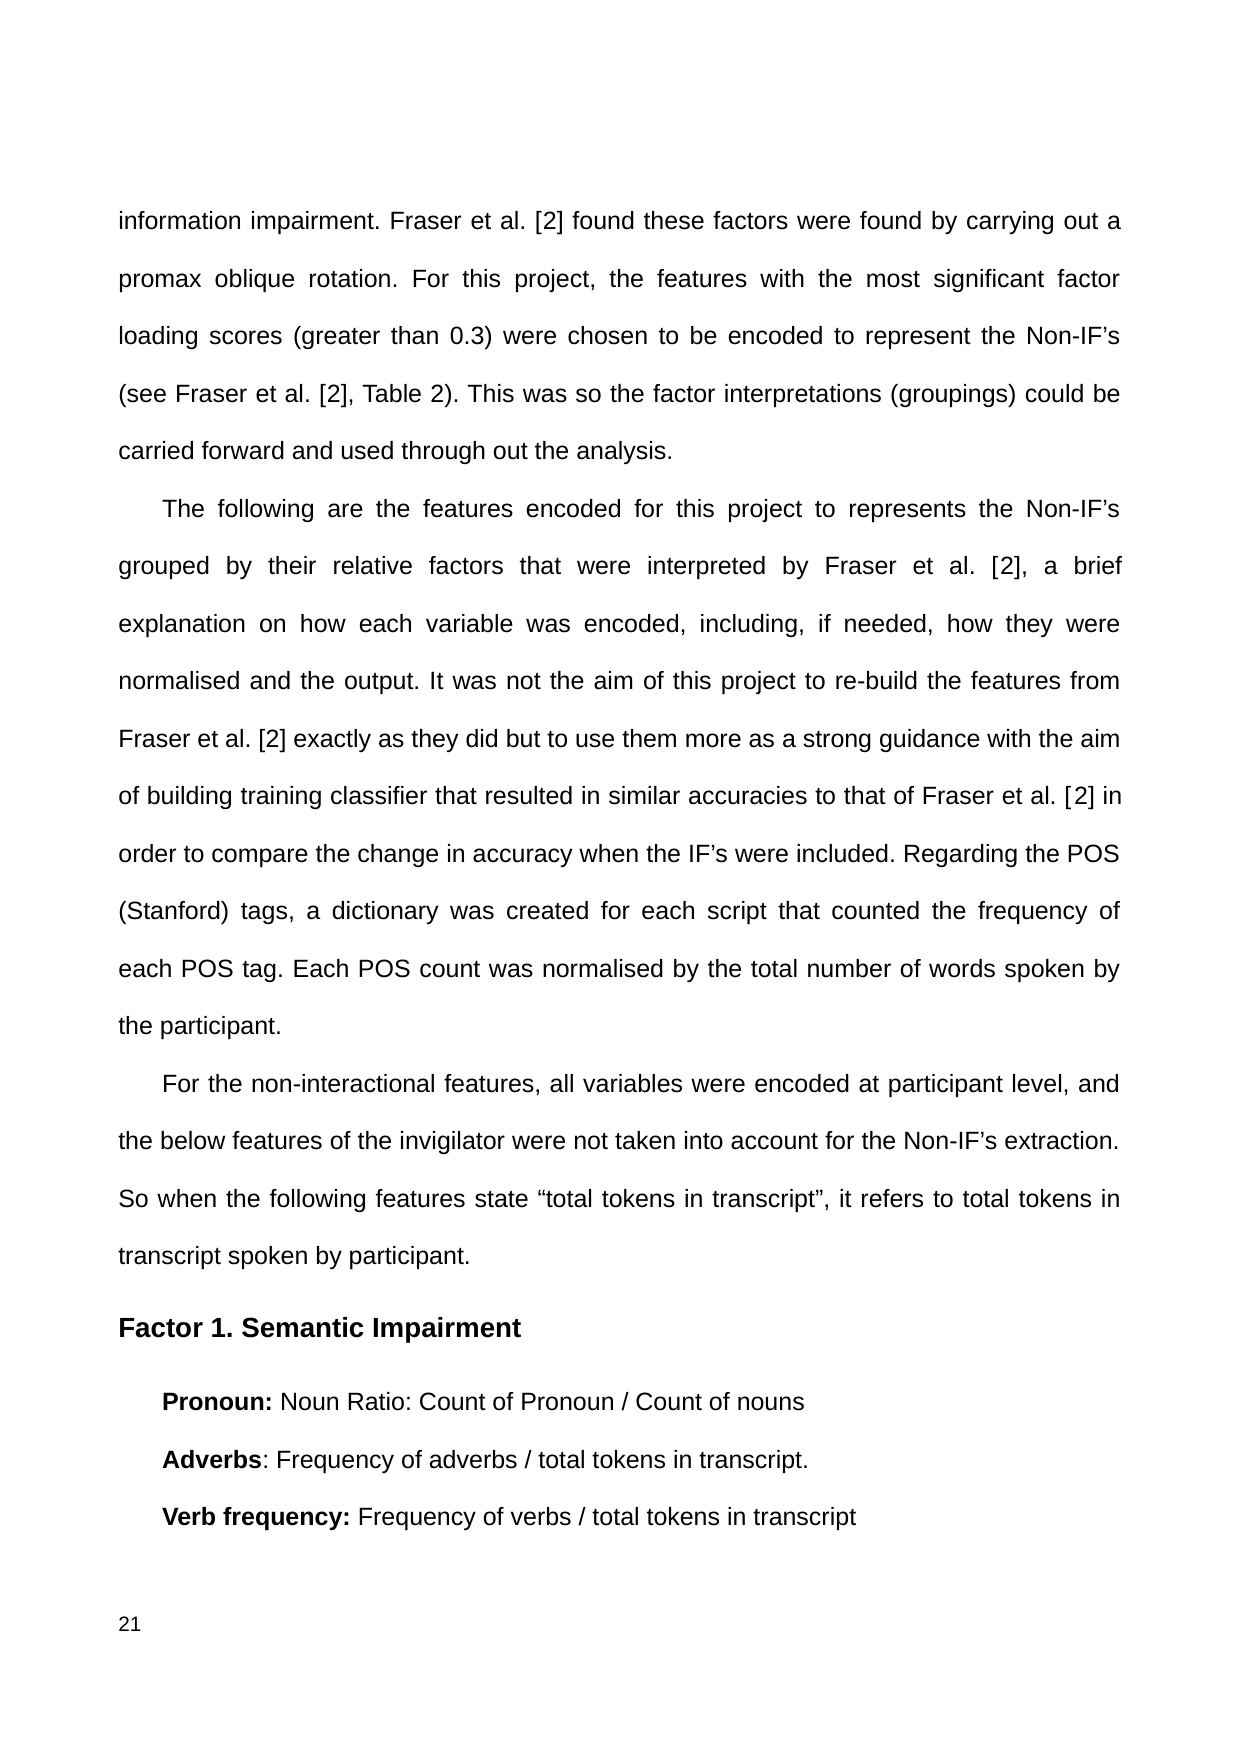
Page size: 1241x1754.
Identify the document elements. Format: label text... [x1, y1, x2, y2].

text The following are the features encoded for this project to represents the Non-IF’s grouped by their relative factors that were interpreted by Fraser et al. [2], a brief explanation on how each variable was encoded, including, if needed, how they were normalised and the output. It was not the aim of this project to re-build the features from Fraser et al. [2] exactly as they did but to use them more as a strong guidance with the aim of building training classifier that resulted in similar accuracies to that of Fraser et al. [2] in order to compare the change in accuracy when the IF’s were included. Regarding the POS (Stanford) tags, a dictionary was created for each script that counted the frequency of each POS tag. Each POS count was normalised by the total number of words spoken by the participant. [118, 494, 1122, 1040]
text For the non-interactional features, all variables were encoded at participant level, and the below features of the invigilator were not taken into account for the Non-IF’s extraction. So when the following features state “total tokens in transcript”, it refers to total tokens in transcript spoken by participant. [118, 1069, 1122, 1270]
text Pronoun: Noun Ratio: Count of Pronoun / Count of nouns [118, 1387, 1122, 1416]
text Adverbs: Frequency of adverbs / total tokens in transcript. [118, 1445, 1122, 1474]
text Verb frequency: Frequency of verbs / total tokens in transcript [118, 1502, 1122, 1531]
subtitle Factor 1. Semantic Impairment [118, 1311, 1122, 1343]
text information impairment. Fraser et al. [2] found these factors were found by carrying out a promax oblique rotation. For this project, the features with the most significant factor loading scores (greater than 0.3) were chosen to be encoded to represent the Non-IF’s (see Fraser et al. [2], Table 2). This was so the factor interpretations (groupings) could be carried forward and used through out the analysis. [118, 206, 1122, 465]
